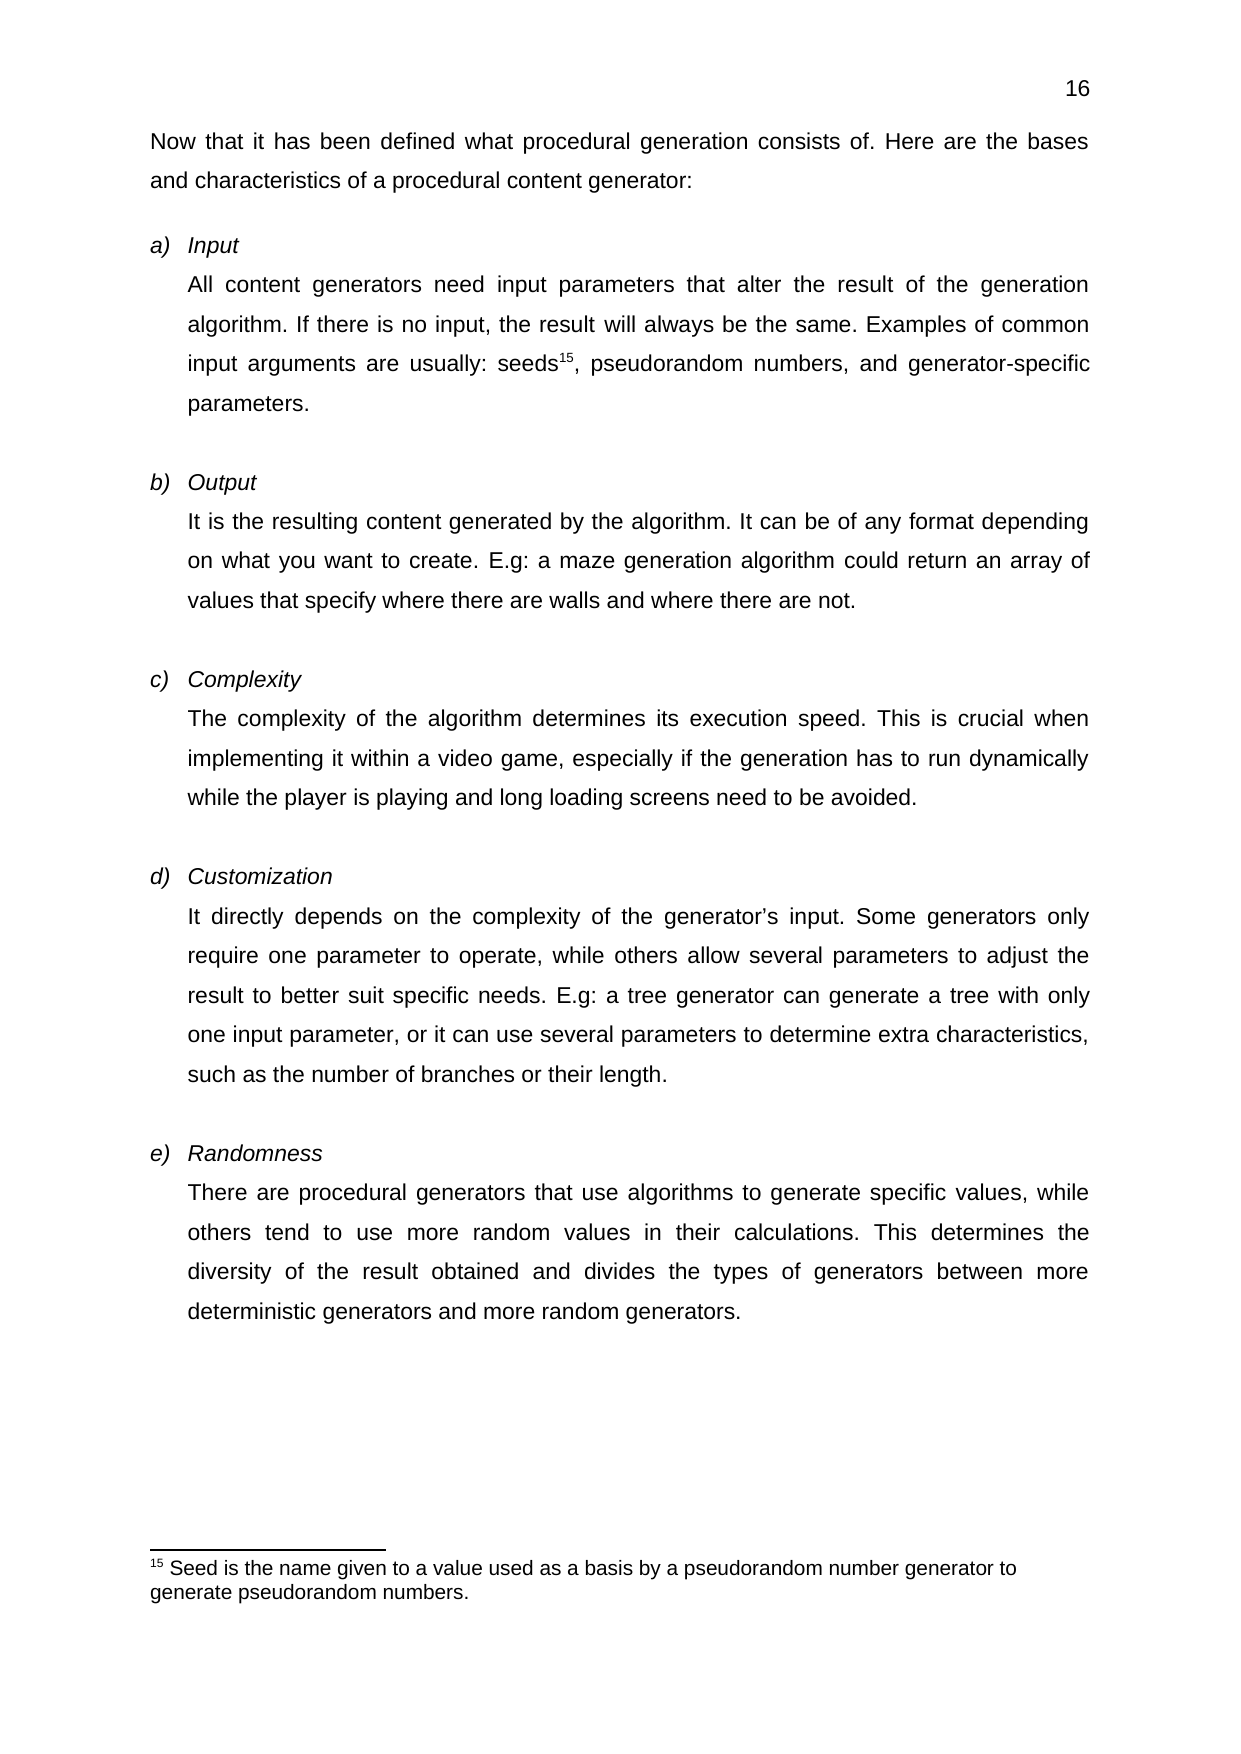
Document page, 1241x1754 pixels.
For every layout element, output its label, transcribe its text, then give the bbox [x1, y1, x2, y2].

text Seed is the name given to a value used as a basis by a pseudorandom number generator to generate pseudorandom numbers. [150, 1556, 1090, 1604]
list Complexity [150, 666, 1090, 692]
list Randomness [150, 1140, 1090, 1166]
list Input [150, 232, 1090, 258]
text Now that it has been defined what procedural generation consists of. Here are the bases and characteristics of a procedural content generator: [150, 128, 1090, 193]
list Output [150, 468, 1090, 495]
list Customization [150, 863, 1090, 890]
list There are procedural generators that use algorithms to generate specific values, while others tend to use more random values in their calculations. This determines the diversity of the result obtained and divides the types of generators between more deterministic generators and more random generators. [187, 1179, 1090, 1324]
list It directly depends on the complexity of the generator’s input. Some generators only require one parameter to operate, while others allow several parameters to adjust the result to better suit specific needs. E.g: a tree generator can generate a tree with only one input parameter, or it can use several parameters to determine extra characteristics, such as the number of branches or their length. [187, 903, 1090, 1087]
list It is the resulting content generated by the algorithm. It can be of any format depending on what you want to create. E.g: a maze generation algorithm could return an array of values that specify where there are walls and where there are not. [187, 508, 1090, 613]
list All content generators need input parameters that alter the result of the generation algorithm. If there is no input, the result will always be the same. Examples of common input arguments are usually: seeds, pseudorandom numbers, and generator-specific parameters. [187, 271, 1090, 416]
list The complexity of the algorithm determines its execution speed. This is crucial when implementing it within a video game, especially if the generation has to run dynamically while the player is playing and long loading screens need to be avoided. [187, 705, 1090, 811]
